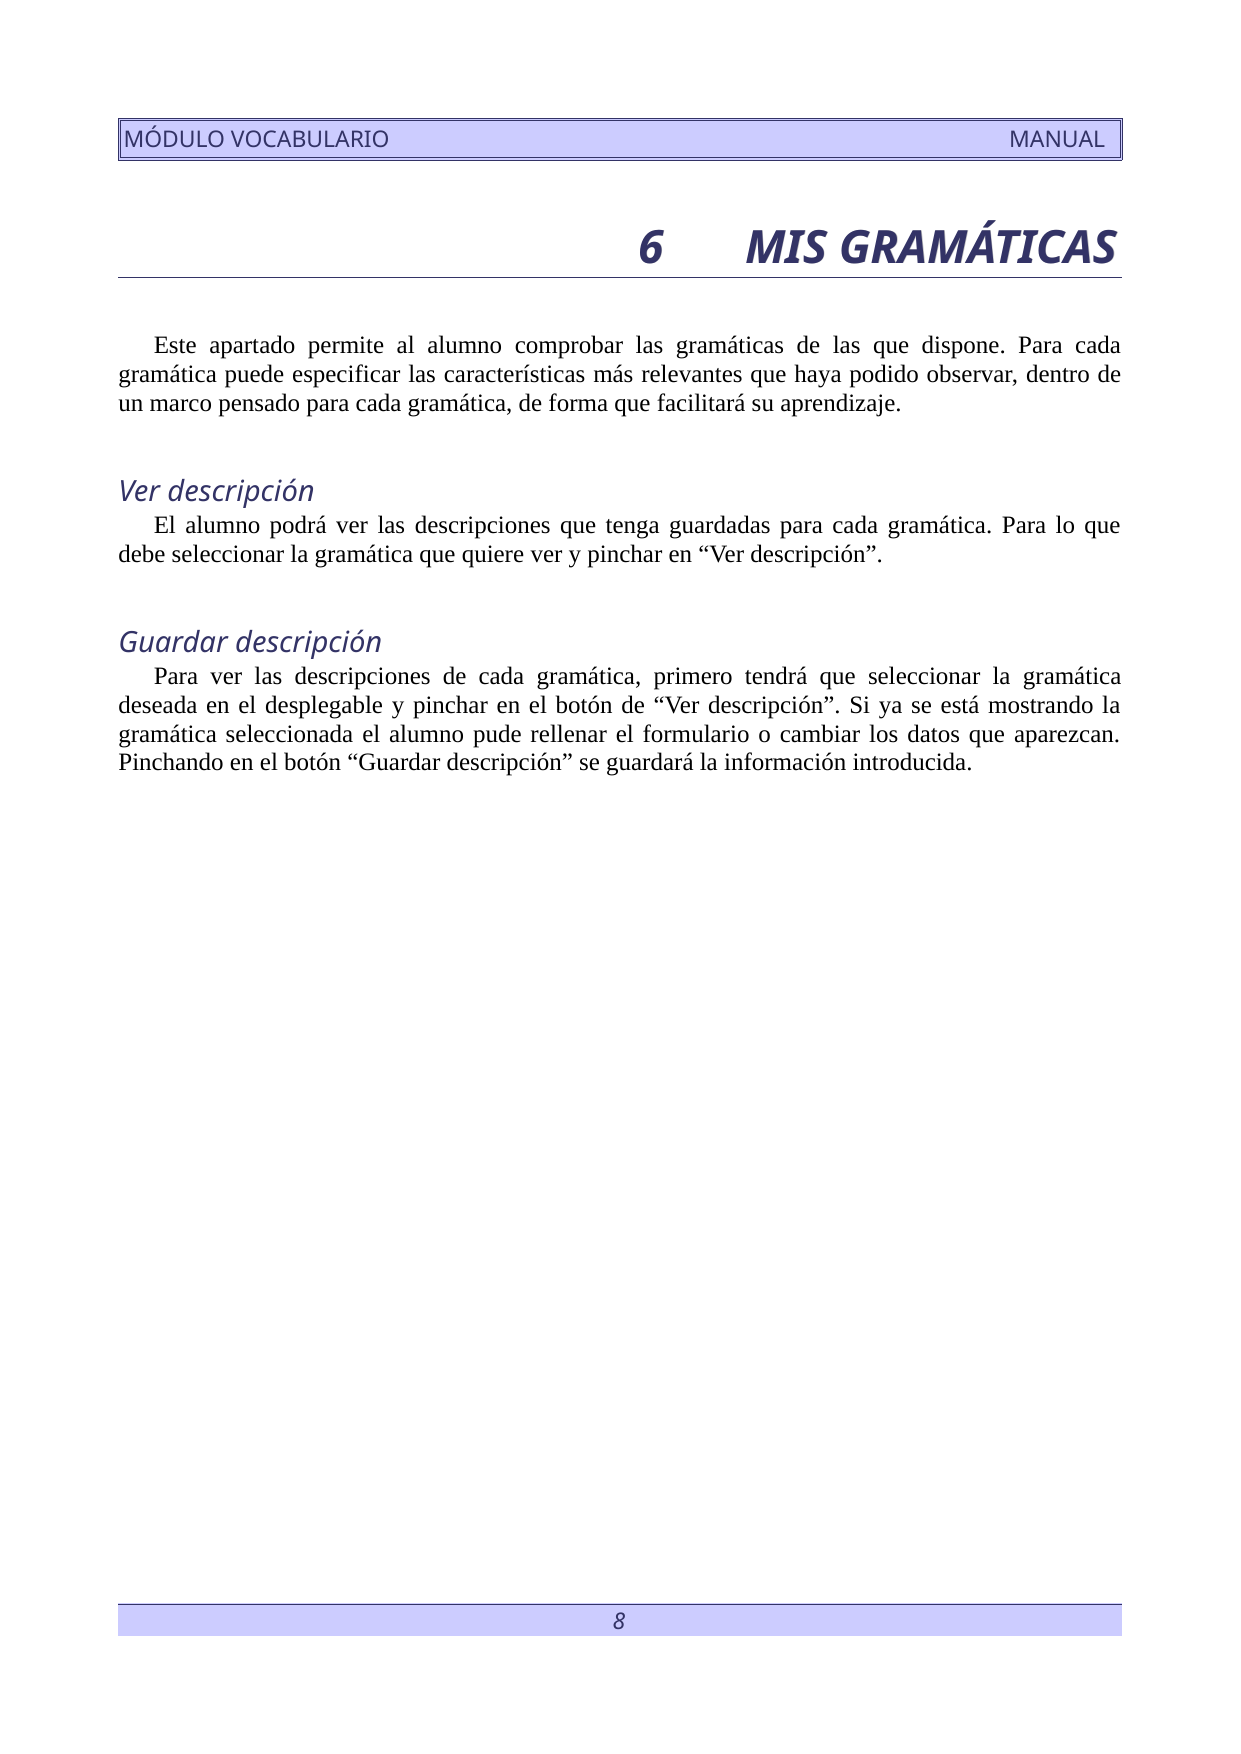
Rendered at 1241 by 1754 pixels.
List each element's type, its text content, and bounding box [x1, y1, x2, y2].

text Para ver las descripciones de cada gramática, primero tendrá que seleccionar la gramática deseada en el desplegable y pinchar en el botón de “Ver descripción”. Si ya se está mostrando la gramática seleccionada el alumno pude rellenar el formulario o cambiar los datos que aparezcan. Pinchando en el botón “Guardar descripción” se guardará la información introducida. [118, 661, 1122, 776]
text Ver descripción [118, 471, 1122, 510]
text Este apartado permite al alumno comprobar las gramáticas de las que dispone. Para cada gramática puede especificar las características más relevantes que haya podido observar, dentro de un marco pensado para cada gramática, de forma que facilitará su aprendizaje. [118, 331, 1122, 417]
text El alumno podrá ver las descripciones que tenga guardadas para cada gramática. Para lo que debe seleccionar la gramática que quiere ver y pinchar en “Ver descripción”. [118, 510, 1122, 568]
subtitle Mis gramáticas [118, 214, 1122, 277]
text Guardar descripción [118, 621, 1122, 661]
